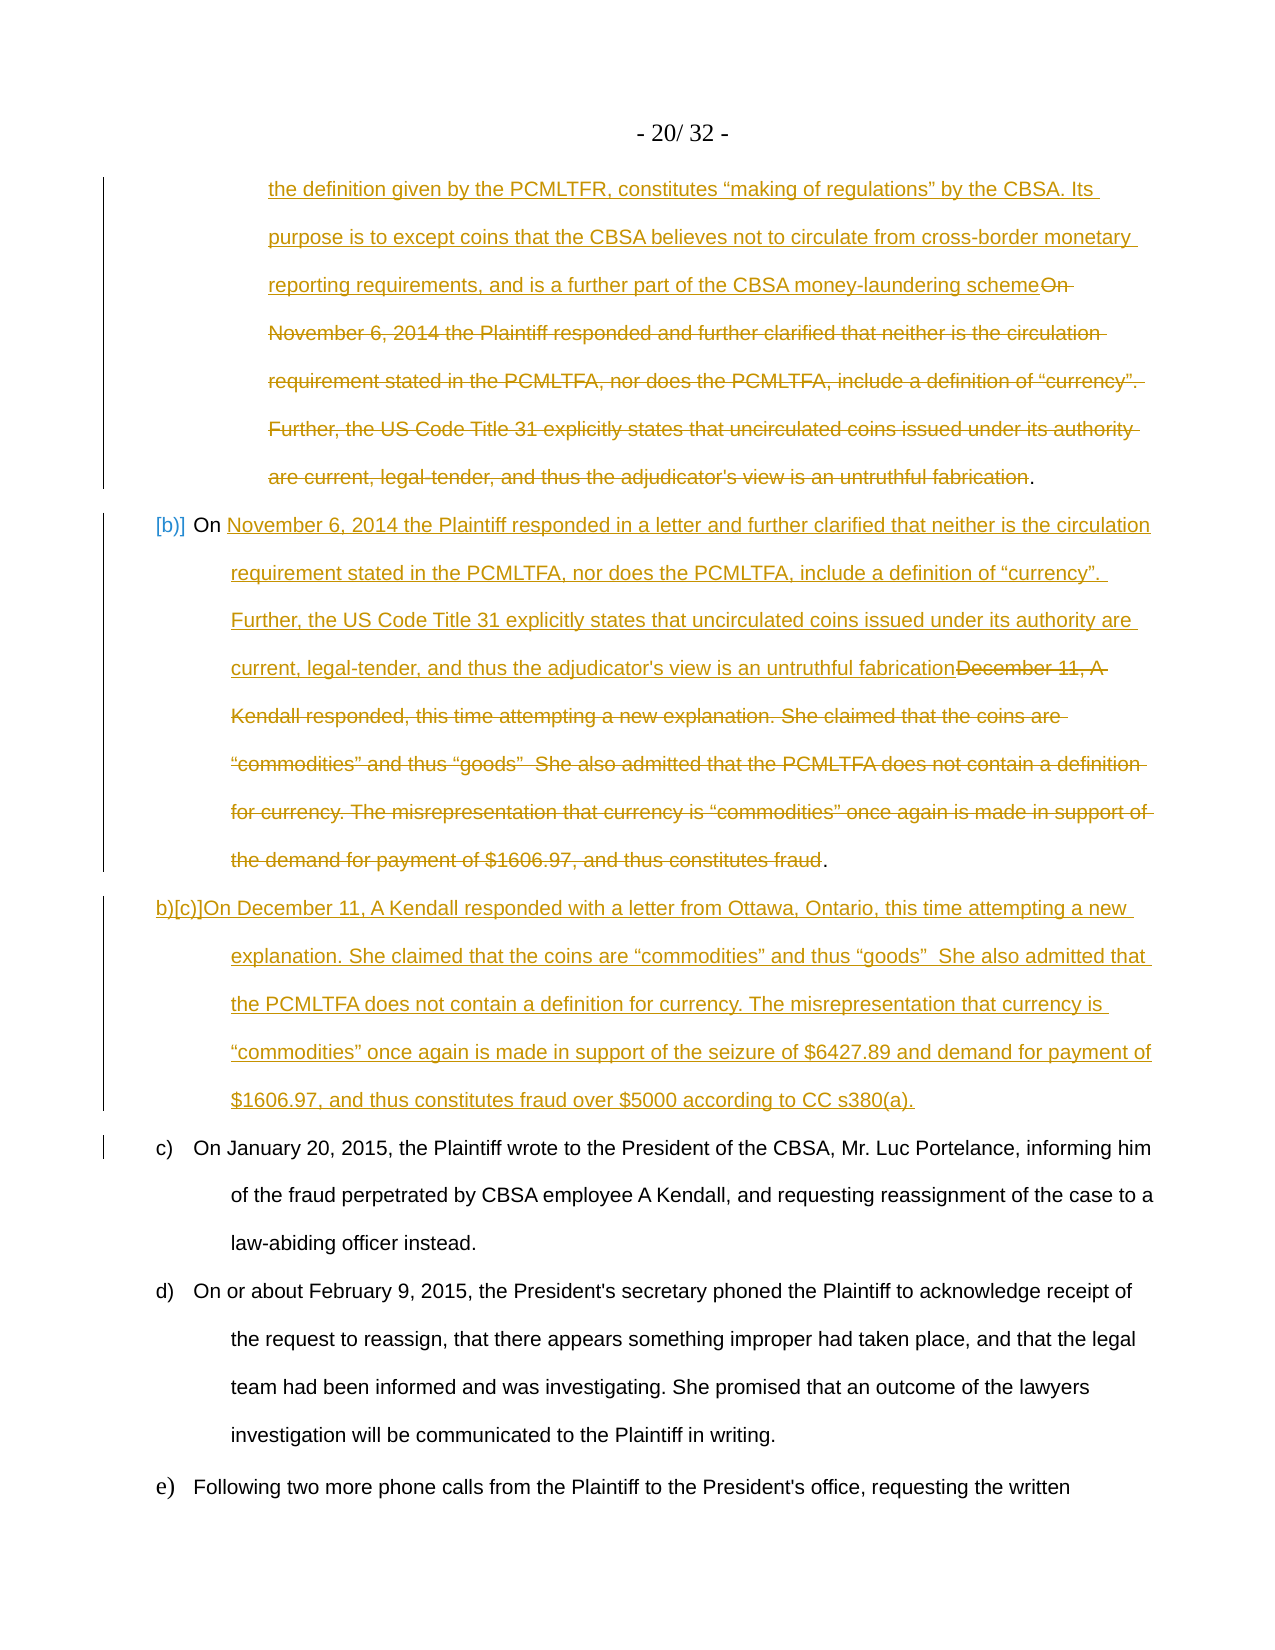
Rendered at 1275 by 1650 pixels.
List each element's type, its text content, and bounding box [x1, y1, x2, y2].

subtitle On or about February 9, 2015, the President's secretary phoned the Plaintiff to acknowledge receipt of the request to reassign, that there appears something improper had taken place, and that the legal team had been informed and was investigating. She promised that an outcome of the lawyers investigation will be communicated to the Plaintiff in writing. [156, 1279, 1157, 1447]
subtitle On December 11, A Kendall responded with a letter from Ottawa, Ontario, this time attempting a new explanation. She claimed that the coins are “commodities” and thus “goods” She also admitted that the PCMLTFA does not contain a definition for currency. The misrepresentation that currency is “commodities” once again is made in support of the seizure of $6427.89 and demand for payment of $1606.97, and thus constitutes fraud over $5000 according to CC s380(a). [156, 896, 1157, 1111]
subtitle On November 6, 2014 the Plaintiff responded in a letter and further clarified that neither is the circulation requirement stated in the PCMLTFA, nor does the PCMLTFA, include a definition of “currency”. Further, the US Code Title 31 explicitly states that uncirculated coins issued under its authority are current, legal-tender, and thus the adjudicator's view is an untruthful fabrication. [156, 512, 1157, 872]
subtitle Following two more phone calls from the Plaintiff to the President's office, requesting the written [156, 1471, 1157, 1499]
subtitle On January 20, 2015, the Plaintiff wrote to the President of the CBSA, Mr. Luc Portelance, informing him of the fraud perpetrated by CBSA employee A Kendall, and requesting reassignment of the case to a law-abiding officer instead. [156, 1135, 1157, 1255]
subtitle The version of the “cash” definition that Ann Kendall used is: “Currency includes all foreign and domestic bank notes and circulation coins”. This alternate definition of cash, used to substitute the definition given by the PCMLTFR, constitutes “making of regulations” by the CBSA. Its purpose is to except coins that the CBSA believes not to circulate from cross-border monetary reporting requirements, and is a further part of the CBSA money-laundering scheme. [193, 177, 1157, 488]
